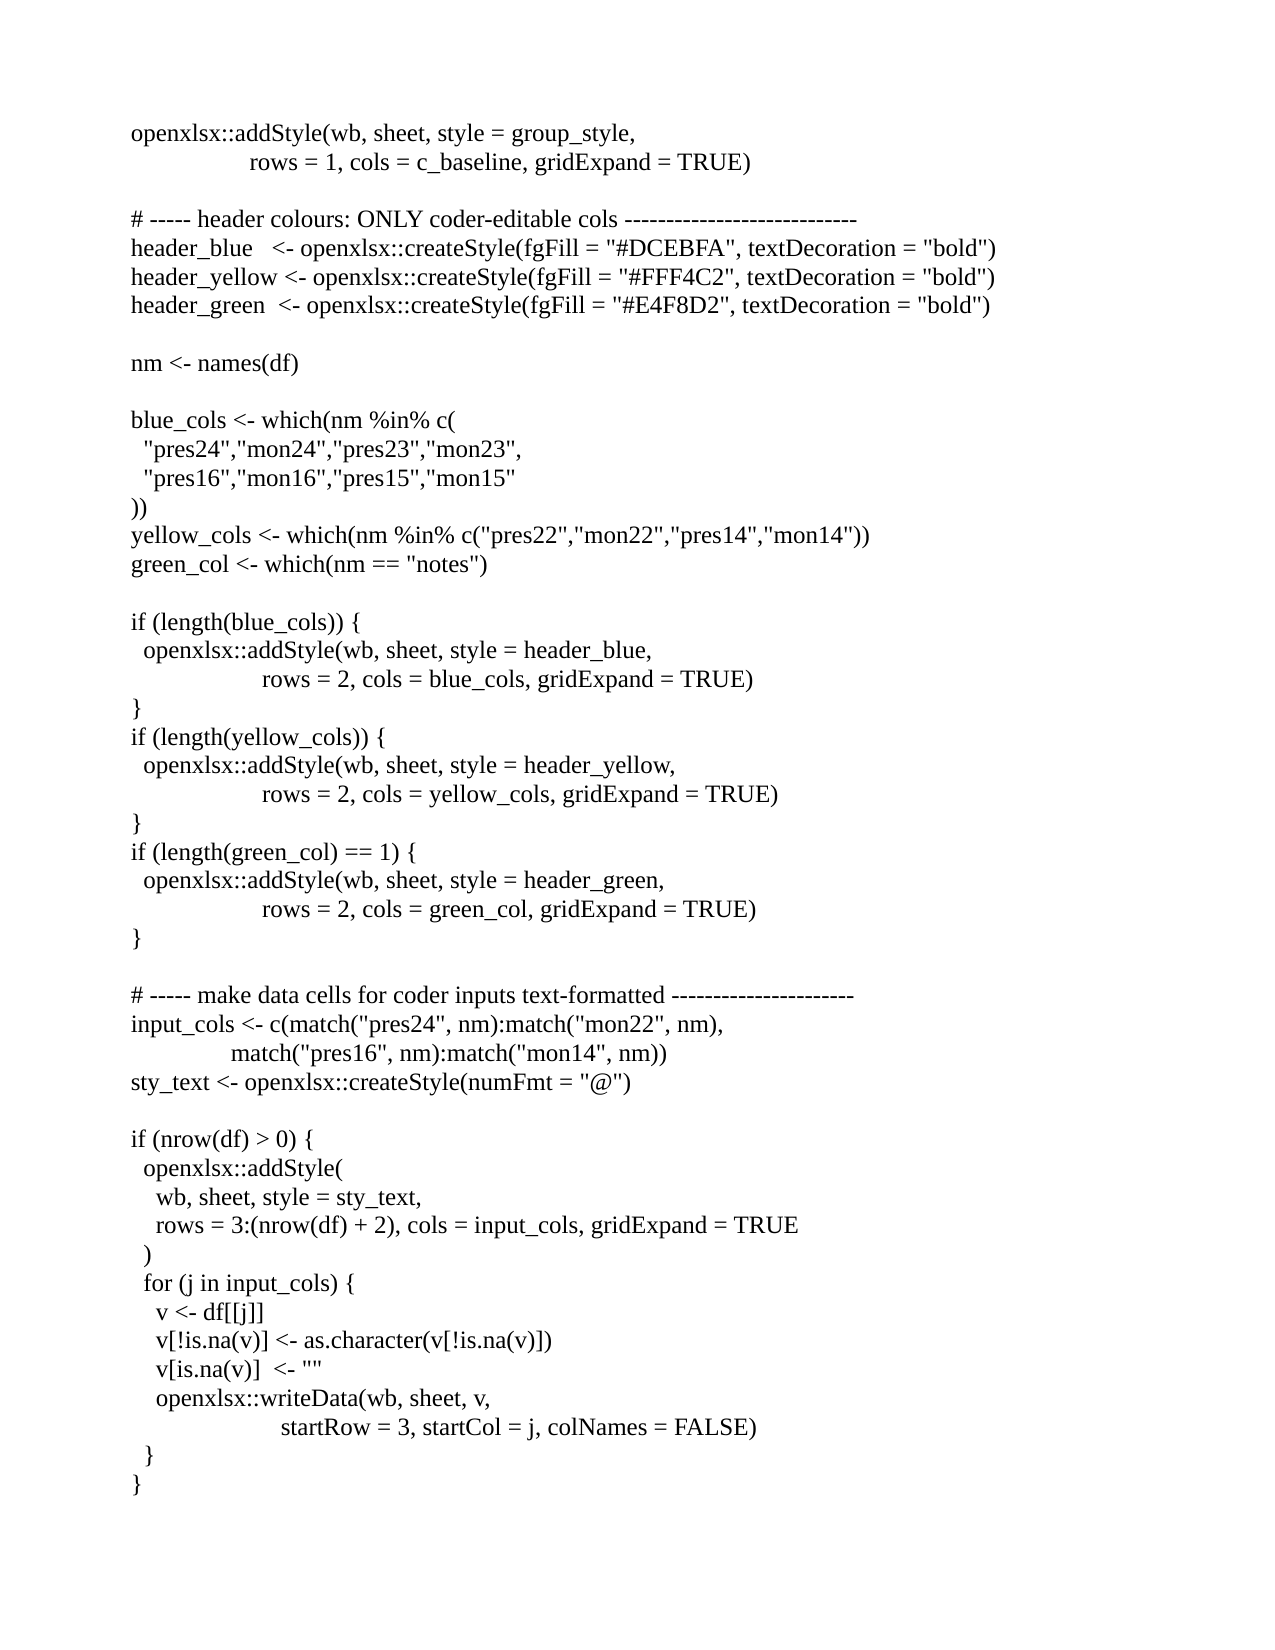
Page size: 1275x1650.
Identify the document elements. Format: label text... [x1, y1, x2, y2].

text openxlsx::addStyle(wb, sheet, style = header_green, [118, 866, 1157, 894]
text if (length(blue_cols)) { [118, 607, 1157, 636]
text input_cols <- c(match("pres24", nm):match("mon22", nm), [118, 1009, 1157, 1038]
text ) [118, 1239, 1157, 1268]
text sty_text <- openxlsx::createStyle(numFmt = "@") [118, 1067, 1157, 1096]
text wb, sheet, style = sty_text, [118, 1182, 1157, 1211]
text rows = 1, cols = c_baseline, gridExpand = TRUE) [118, 147, 1157, 176]
text openxlsx::addStyle(wb, sheet, style = header_yellow, [118, 751, 1157, 779]
text yellow_cols <- which(nm %in% c("pres22","mon22","pres14","mon14")) [118, 521, 1157, 549]
text "pres16","mon16","pres15","mon15" [118, 463, 1157, 492]
text } [118, 693, 1157, 722]
text v <- df[[j]] [118, 1297, 1157, 1326]
text blue_cols <- which(nm %in% c( [118, 406, 1157, 434]
text match("pres16", nm):match("mon14", nm)) [118, 1038, 1157, 1067]
text for (j in input_cols) { [118, 1268, 1157, 1297]
text header_blue <- openxlsx::createStyle(fgFill = "#DCEBFA", textDecoration = "bold") [118, 233, 1157, 262]
text if (length(yellow_cols)) { [118, 722, 1157, 751]
text green_col <- which(nm == "notes") [118, 549, 1157, 578]
text header_green <- openxlsx::createStyle(fgFill = "#E4F8D2", textDecoration = "bold") [118, 291, 1157, 319]
text } [118, 808, 1157, 837]
text )) [118, 492, 1157, 521]
text } [118, 1469, 1157, 1498]
text openxlsx::writeData(wb, sheet, v, [118, 1383, 1157, 1412]
text rows = 2, cols = green_col, gridExpand = TRUE) [118, 894, 1157, 923]
text } [118, 923, 1157, 952]
text } [118, 1441, 1157, 1469]
text rows = 2, cols = yellow_cols, gridExpand = TRUE) [118, 779, 1157, 808]
text # ----- header colours: ONLY coder-editable cols ---------------------------- [118, 204, 1157, 233]
text header_yellow <- openxlsx::createStyle(fgFill = "#FFF4C2", textDecoration = "bold") [118, 262, 1157, 291]
text openxlsx::addStyle(wb, sheet, style = header_blue, [118, 636, 1157, 664]
text openxlsx::addStyle(wb, sheet, style = group_style, [118, 118, 1157, 147]
text openxlsx::addStyle( [118, 1153, 1157, 1182]
text "pres24","mon24","pres23","mon23", [118, 434, 1157, 463]
text startRow = 3, startCol = j, colNames = FALSE) [118, 1412, 1157, 1441]
text # ----- make data cells for coder inputs text-formatted ---------------------- [118, 981, 1157, 1009]
text nm <- names(df) [118, 348, 1157, 377]
text if (nrow(df) > 0) { [118, 1124, 1157, 1153]
text if (length(green_col) == 1) { [118, 837, 1157, 866]
text rows = 3:(nrow(df) + 2), cols = input_cols, gridExpand = TRUE [118, 1211, 1157, 1239]
text v[is.na(v)] <- "" [118, 1354, 1157, 1383]
text rows = 2, cols = blue_cols, gridExpand = TRUE) [118, 664, 1157, 693]
text v[!is.na(v)] <- as.character(v[!is.na(v)]) [118, 1326, 1157, 1354]
